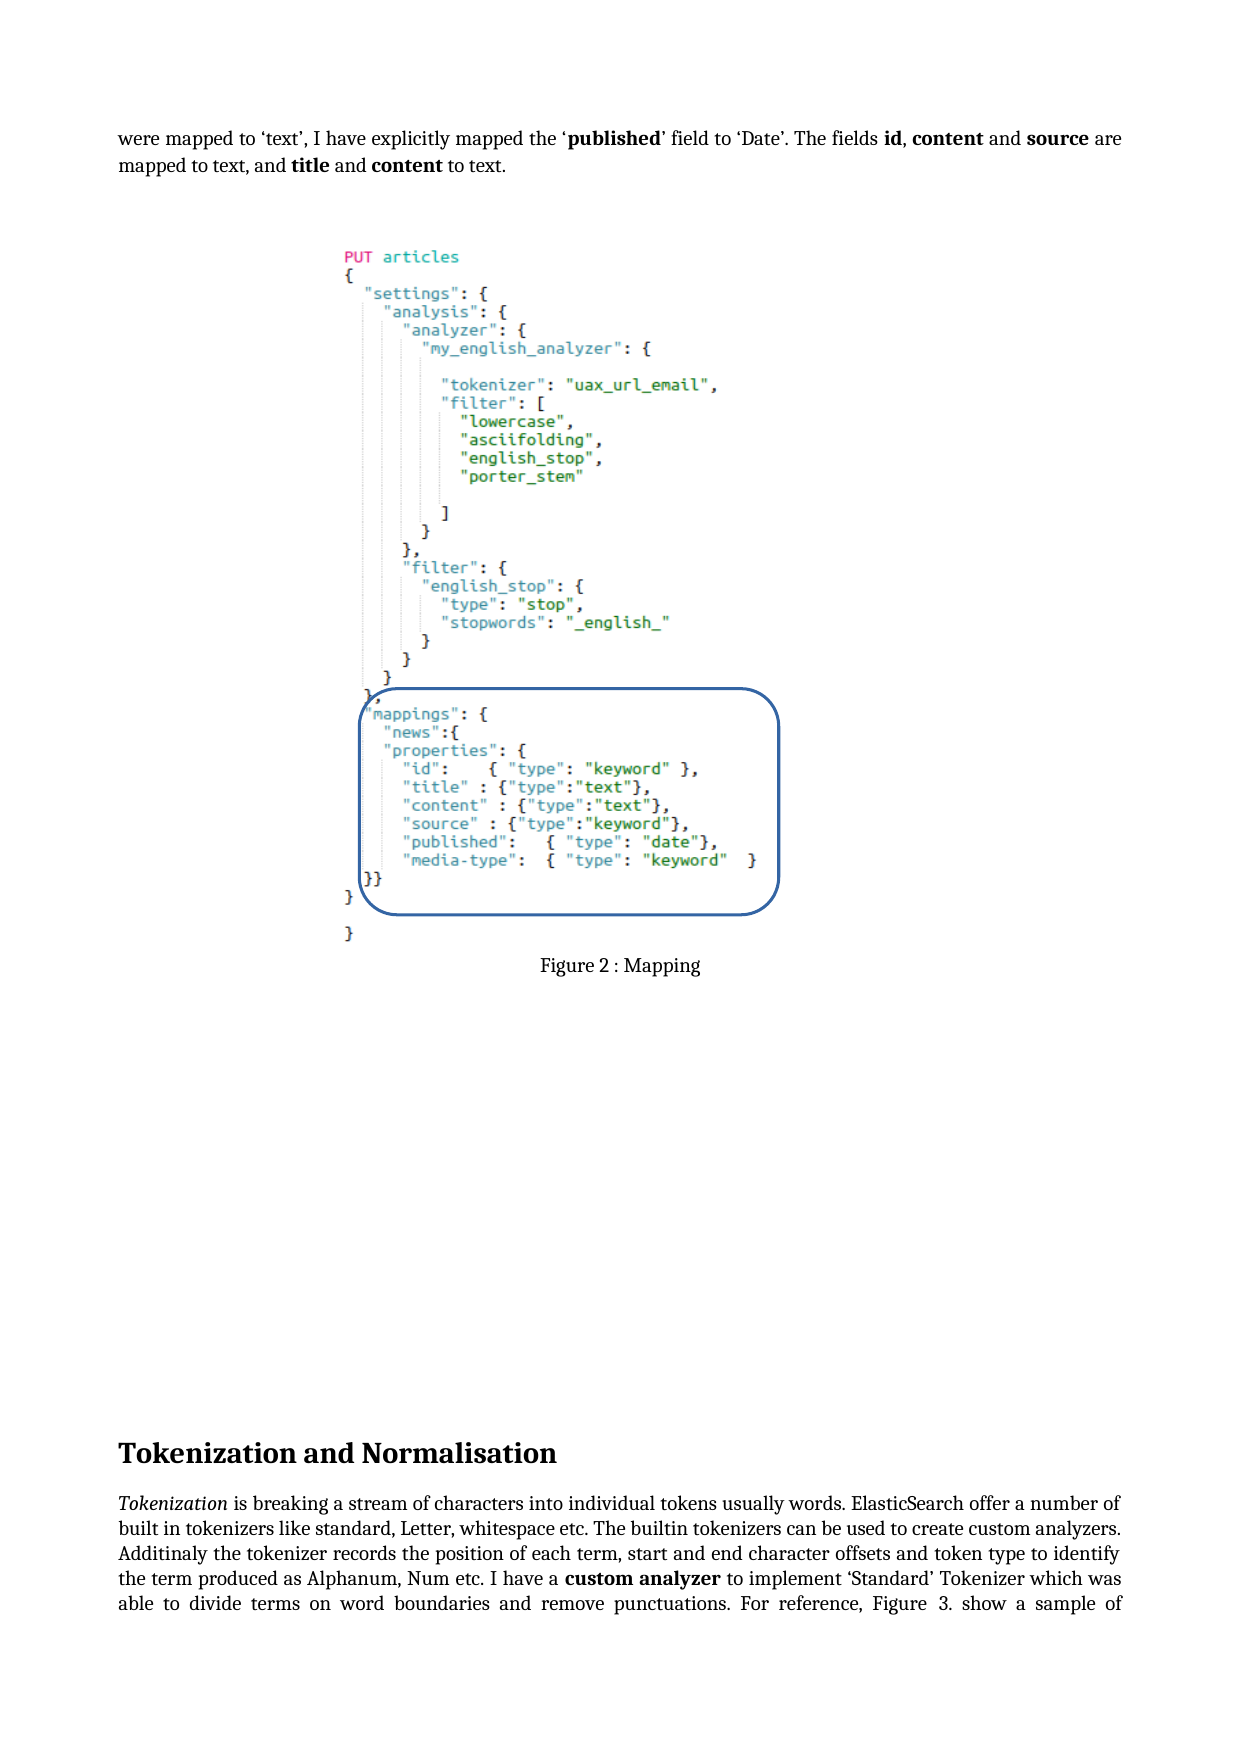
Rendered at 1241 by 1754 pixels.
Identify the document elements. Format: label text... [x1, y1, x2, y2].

text Tokenization is breaking a stream of characters into individual tokens usually words. ElasticSearch offer a number of built in tokenizers like standard, Letter, whitespace etc. The builtin tokenizers can be used to create custom analyzers. Additinaly the tokenizer records the position of each term, start and end character offsets and token type to identify the term produced as Alphanum, Num etc. I have a custom analyzer to implement ‘Standard’ Tokenizer which was able to divide terms on word boundaries and remove punctuations. For reference, Figure 3. show a sample of [118, 1491, 1122, 1616]
text Tokenization and Normalisation [118, 1436, 1122, 1471]
picture [343, 237, 897, 945]
text ﻿ [118, 995, 1122, 1021]
text were mapped to ‘text’, I have explicitly mapped the ‘published’ field to ‘Date’. The fields id, content and source are mapped to text, and title and content to text. [118, 126, 1122, 178]
text Figure 2 : Mapping [118, 953, 1122, 977]
